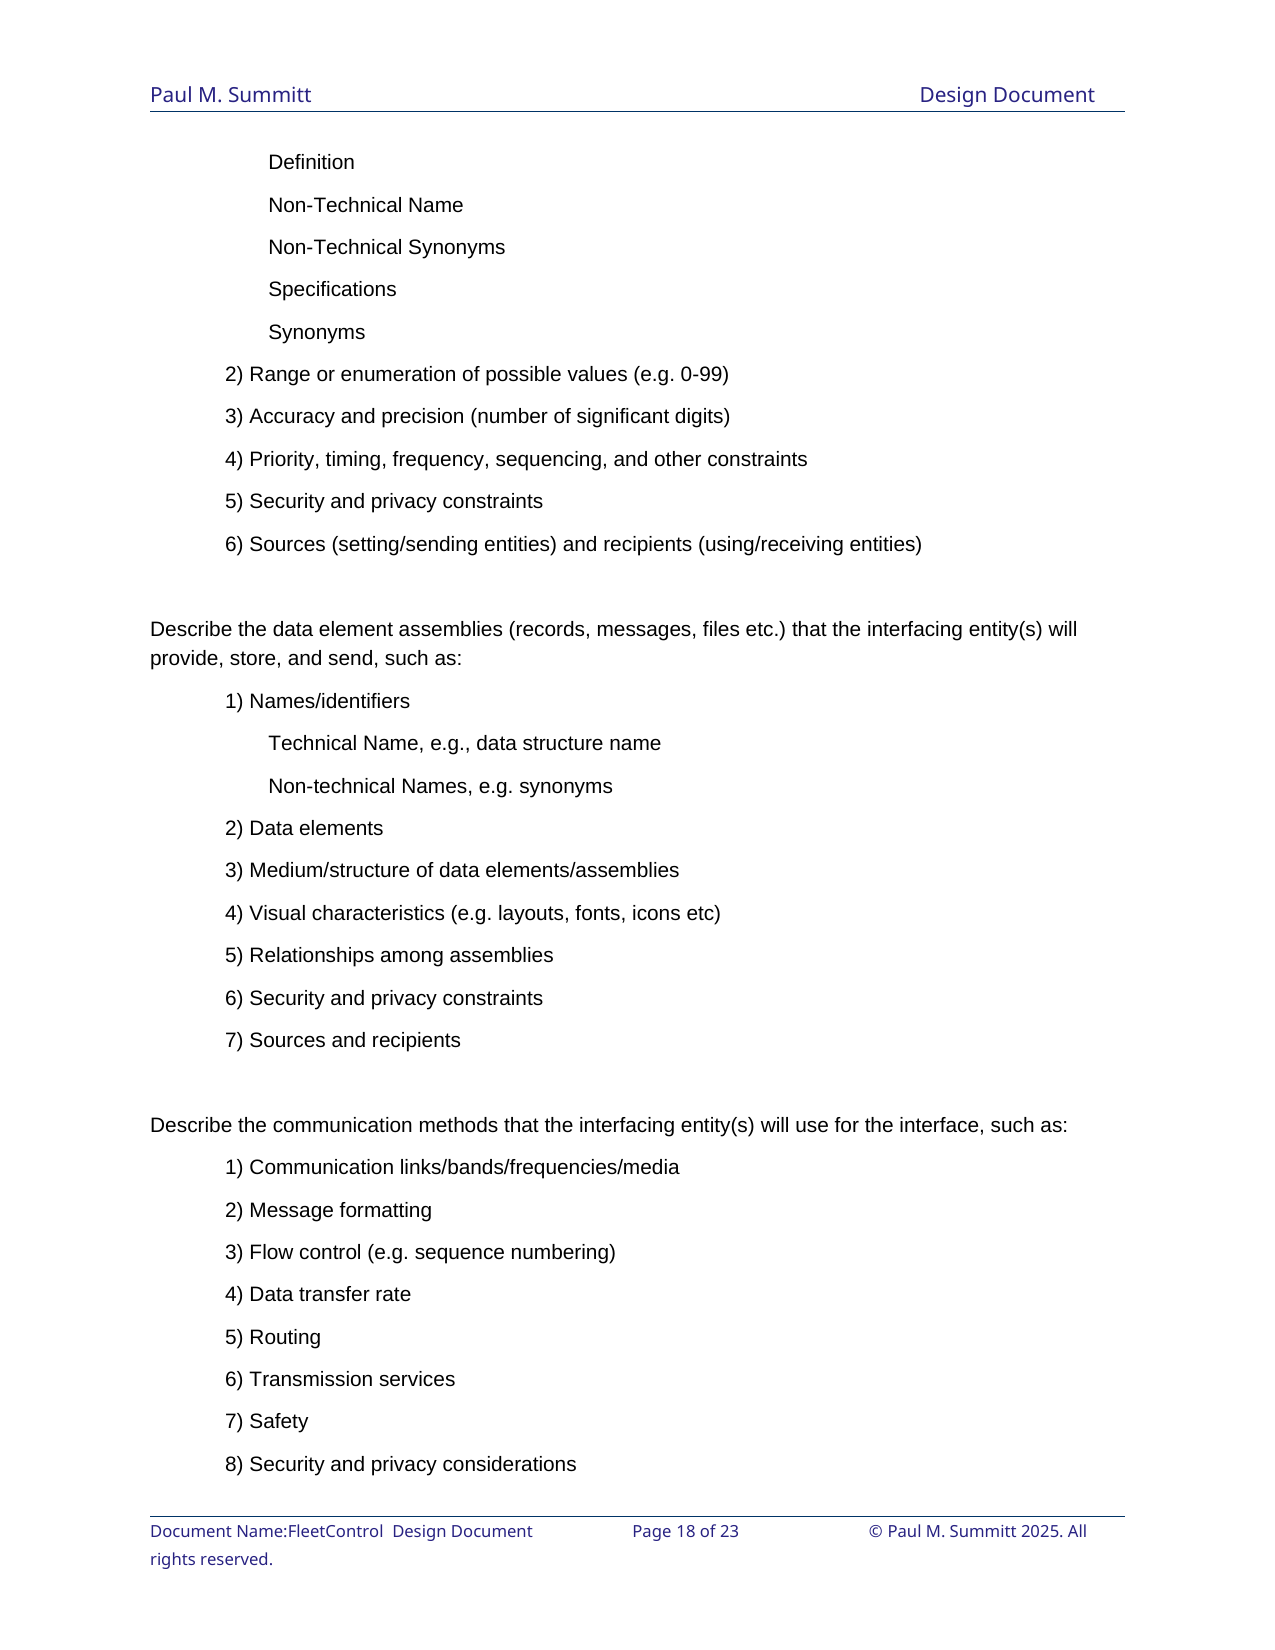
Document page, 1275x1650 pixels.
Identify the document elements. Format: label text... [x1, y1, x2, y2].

text Technical Name, e.g., data structure name [268, 731, 1125, 755]
text 1) Names/identifiers [225, 689, 1125, 713]
text Definition [268, 150, 1125, 174]
text 5) Relationships among assemblies [225, 943, 1125, 967]
text Describe the communication methods that the interfacing entity(s) will use for the interface, such as: [150, 1113, 1125, 1137]
text 4) Visual characteristics (e.g. layouts, fonts, icons etc) [225, 901, 1125, 924]
text 6) Transmission services [225, 1367, 1125, 1391]
text 4) Data transfer rate [225, 1282, 1125, 1306]
text 1) Communication links/bands/frequencies/media [225, 1155, 1125, 1179]
text Synonyms [268, 319, 1125, 343]
text Describe the data element assemblies (records, messages, files etc.) that the interfacing entity(s) will provide, store, and send, such as: [150, 616, 1125, 670]
text 3) Accuracy and precision (number of significant digits) [225, 404, 1125, 428]
text 5) Routing [225, 1324, 1125, 1348]
text 3) Medium/structure of data elements/assemblies [225, 858, 1125, 882]
text 6) Security and privacy constraints [225, 985, 1125, 1009]
text 6) Sources (setting/sending entities) and recipients (using/receiving entities) [225, 532, 1125, 556]
text 8) Security and privacy considerations [225, 1452, 1125, 1476]
text 7) Safety [225, 1409, 1125, 1433]
text 4) Priority, timing, frequency, sequencing, and other constraints [225, 447, 1125, 471]
text Non-Technical Name [268, 192, 1125, 216]
text 5) Security and privacy constraints [225, 489, 1125, 513]
text 2) Data elements [225, 816, 1125, 840]
text 2) Range or enumeration of possible values (e.g. 0-99) [225, 362, 1125, 386]
text 3) Flow control (e.g. sequence numbering) [225, 1240, 1125, 1264]
text Non-Technical Synonyms [268, 235, 1125, 259]
text Specifications [268, 277, 1125, 301]
text 7) Sources and recipients [225, 1028, 1125, 1052]
text Non-technical Names, e.g. synonyms [268, 773, 1125, 797]
text 2) Message formatting [225, 1197, 1125, 1221]
